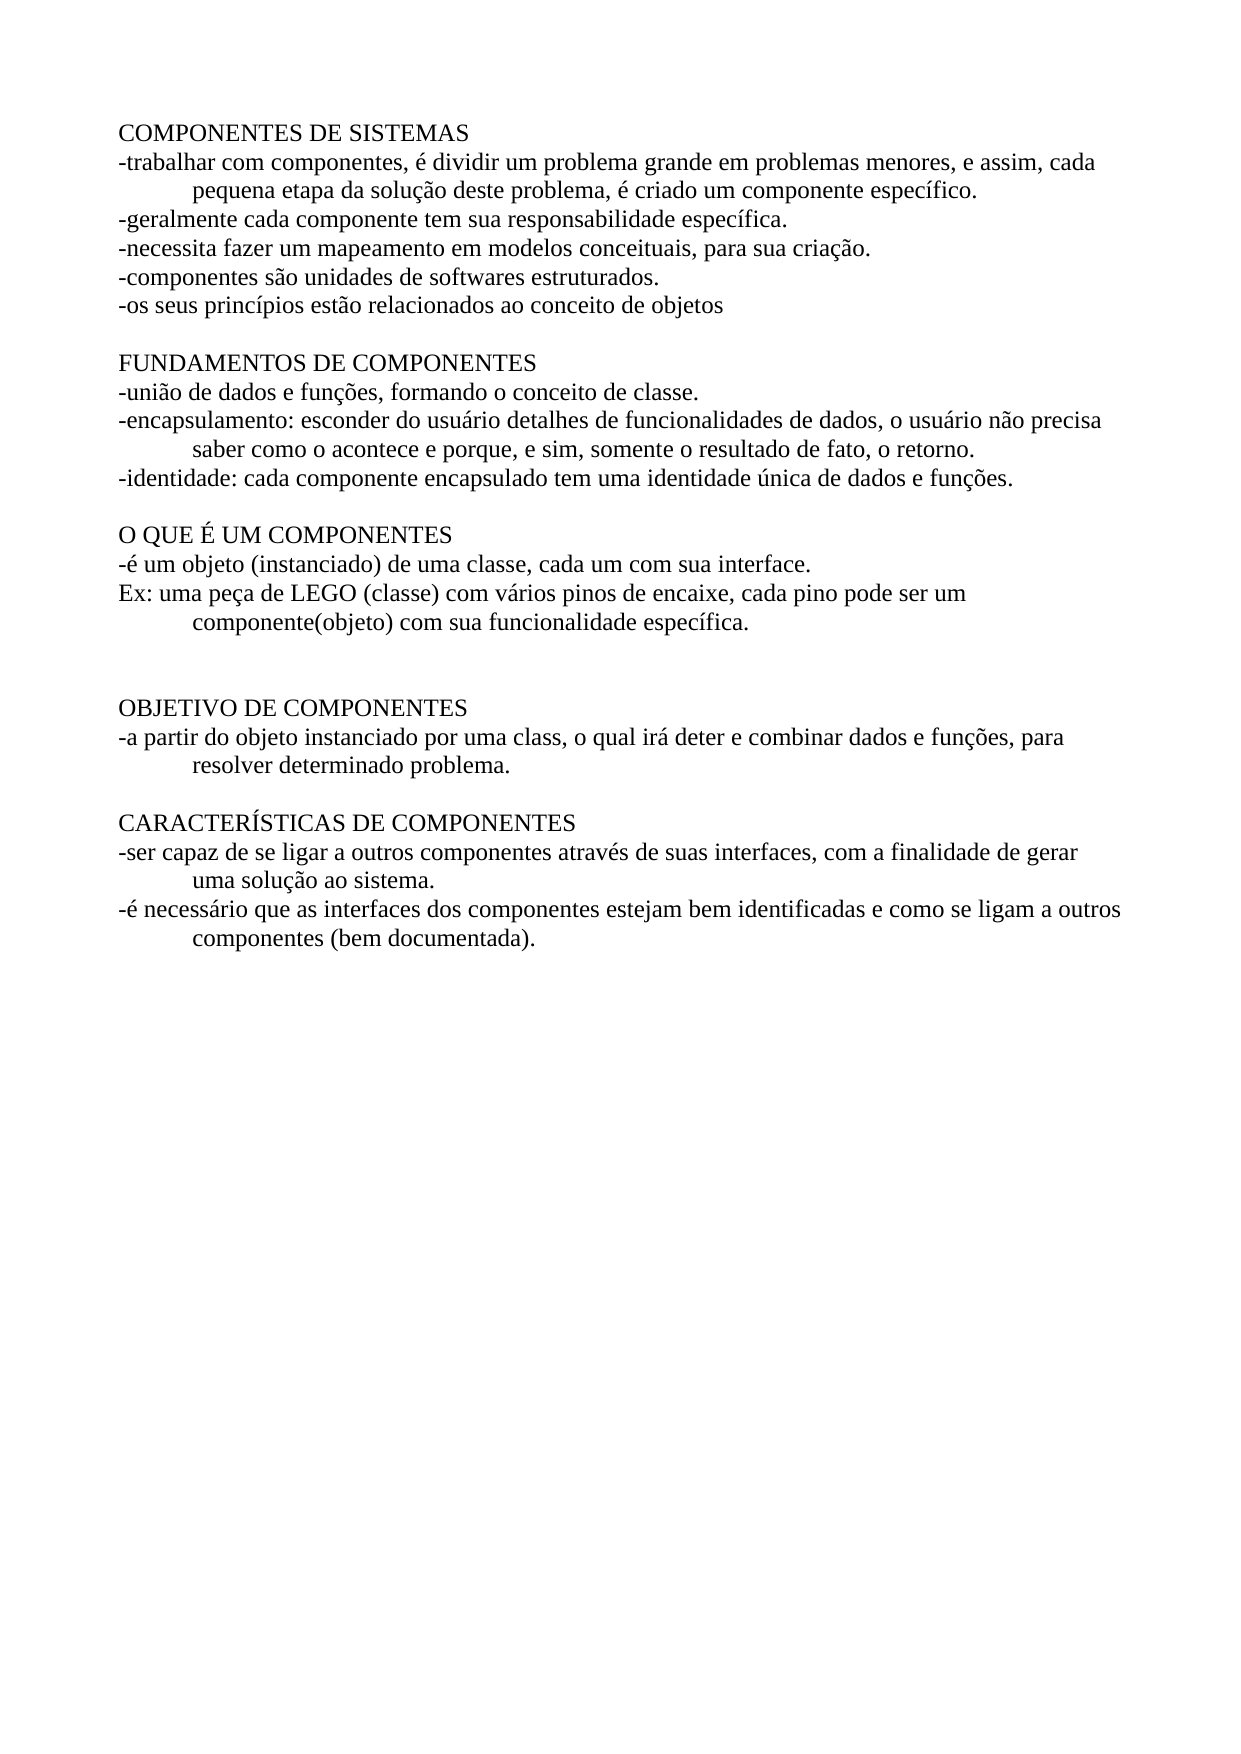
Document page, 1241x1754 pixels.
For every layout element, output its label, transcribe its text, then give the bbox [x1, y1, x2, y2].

text -geralmente cada componente tem sua responsabilidade específica. [118, 204, 1122, 233]
text OBJETIVO DE COMPONENTES [118, 693, 1122, 722]
text FUNDAMENTOS DE COMPONENTES [118, 348, 1122, 377]
text Ex: uma peça de LEGO (classe) com vários pinos de encaixe, cada pino pode ser um componente(objeto) com sua funcionalidade específica. [118, 578, 1122, 636]
text -é um objeto (instanciado) de uma classe, cada um com sua interface. [118, 549, 1122, 578]
text -união de dados e funções, formando o conceito de classe. [118, 377, 1122, 406]
text -trabalhar com componentes, é dividir um problema grande em problemas menores, e assim, cada pequena etapa da solução deste problema, é criado um componente específico. [118, 147, 1122, 204]
text -identidade: cada componente encapsulado tem uma identidade única de dados e funções. [118, 463, 1122, 492]
text CARACTERÍSTICAS DE COMPONENTES [118, 808, 1122, 837]
text -ser capaz de se ligar a outros componentes através de suas interfaces, com a finalidade de gerar uma solução ao sistema. [118, 837, 1122, 894]
text -os seus princípios estão relacionados ao conceito de objetos [118, 291, 1122, 319]
text -componentes são unidades de softwares estruturados. [118, 262, 1122, 291]
text O QUE É UM COMPONENTES [118, 521, 1122, 549]
text -necessita fazer um mapeamento em modelos conceituais, para sua criação. [118, 233, 1122, 262]
text -encapsulamento: esconder do usuário detalhes de funcionalidades de dados, o usuário não precisa saber como o acontece e porque, e sim, somente o resultado de fato, o retorno. [118, 406, 1122, 463]
text COMPONENTES DE SISTEMAS [118, 118, 1122, 147]
text -é necessário que as interfaces dos componentes estejam bem identificadas e como se ligam a outros componentes (bem documentada). [118, 894, 1122, 952]
text -a partir do objeto instanciado por uma class, o qual irá deter e combinar dados e funções, para resolver determinado problema. [118, 722, 1122, 779]
